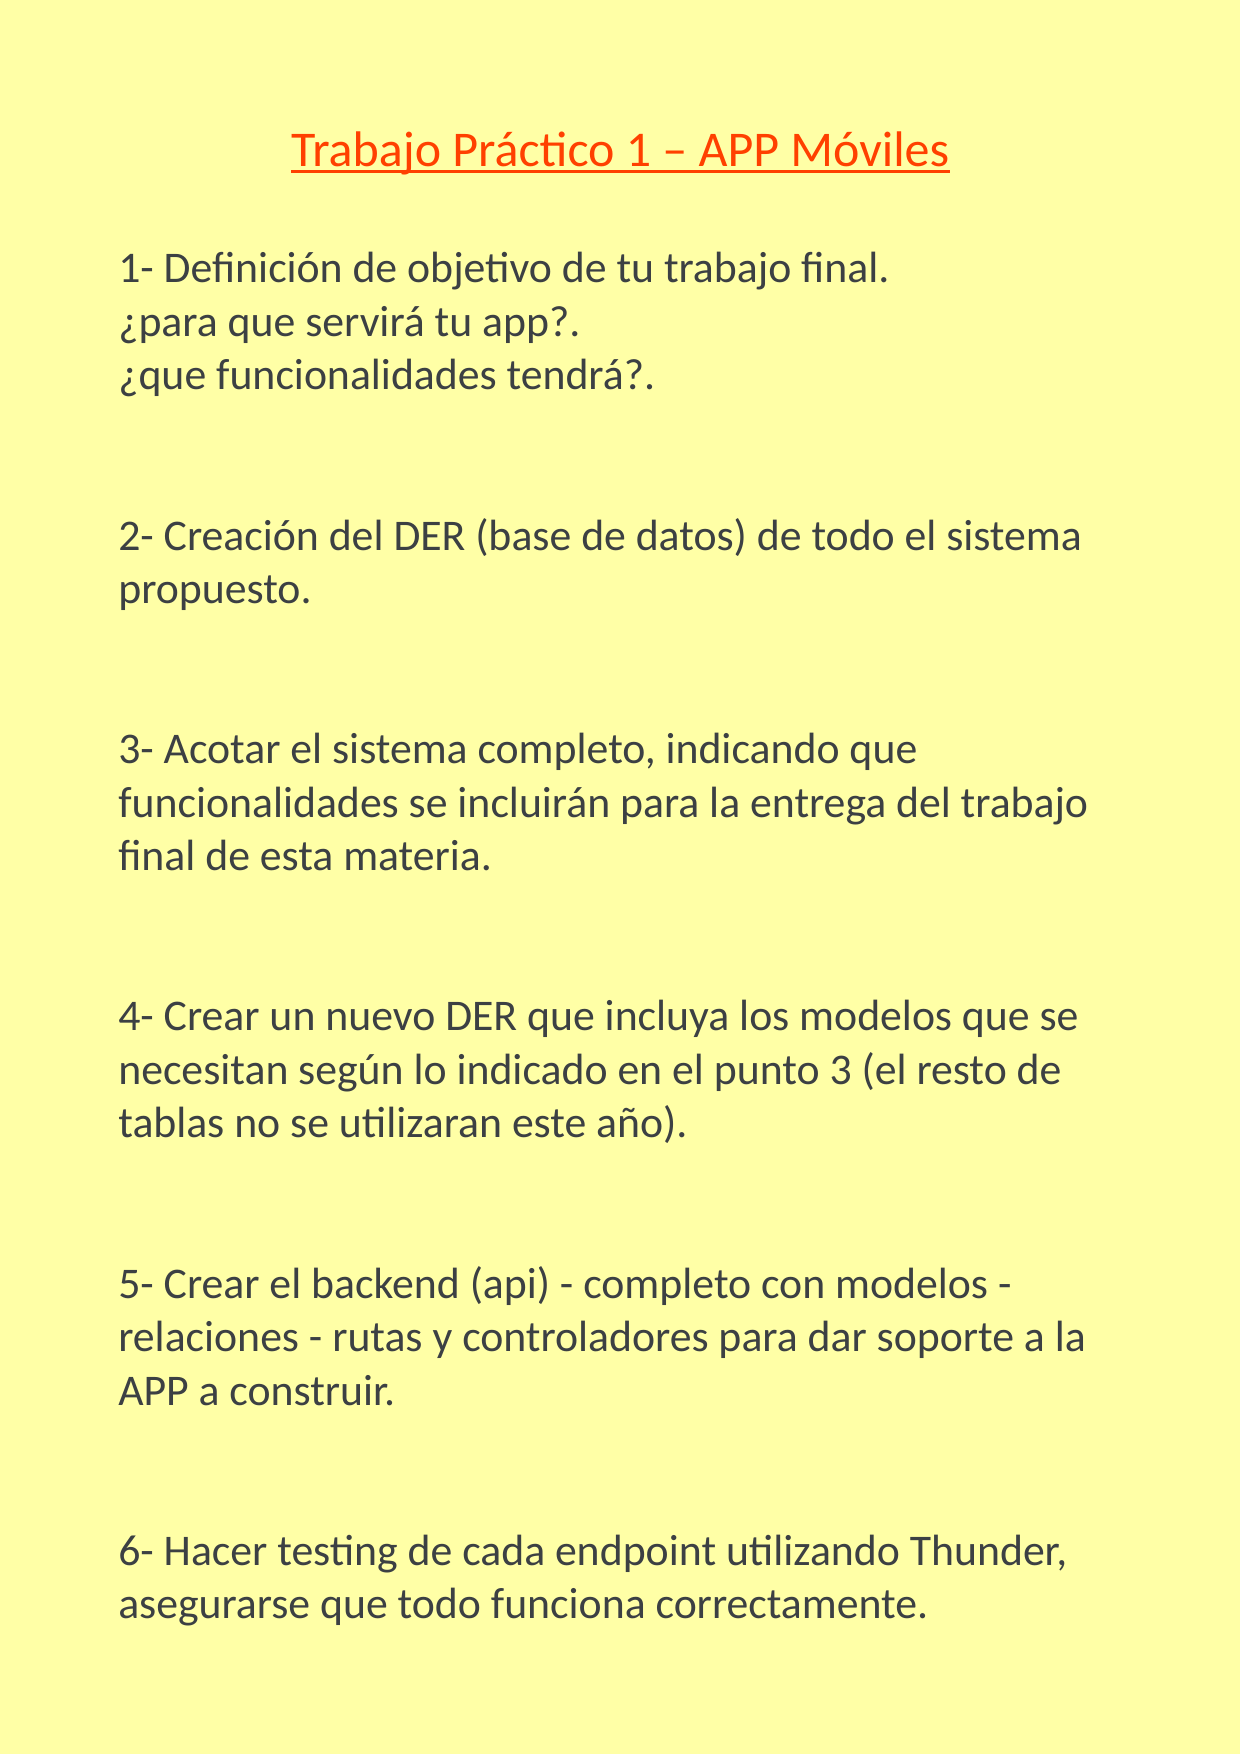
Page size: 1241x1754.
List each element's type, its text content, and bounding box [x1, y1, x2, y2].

text 5- Crear el backend (api) - completo con modelos - relaciones - rutas y controladores para dar soporte a la APP a construir. [118, 1149, 1122, 1416]
text 1- Definición de objetivo de tu trabajo final. ¿para que servirá tu app?. ¿que funcionalidades tendrá?. [118, 240, 1122, 401]
text Trabajo Práctico 1 – APP Móviles [118, 118, 1122, 179]
text 2- Creación del DER (base de datos) de todo el sistema propuesto. [118, 507, 1122, 614]
text 4- Crear un nuevo DER que incluya los modelos que se necesitan según lo indicado en el punto 3 (el resto de tablas no se utilizaran este año). [118, 881, 1122, 1149]
text 6- Hacer testing de cada endpoint utilizando Thunder, asegurarse que todo funciona correctamente. [118, 1416, 1122, 1629]
text 3- Acotar el sistema completo, indicando que funcionalidades se incluirán para la entrega del trabajo final de esta materia. [118, 614, 1122, 881]
